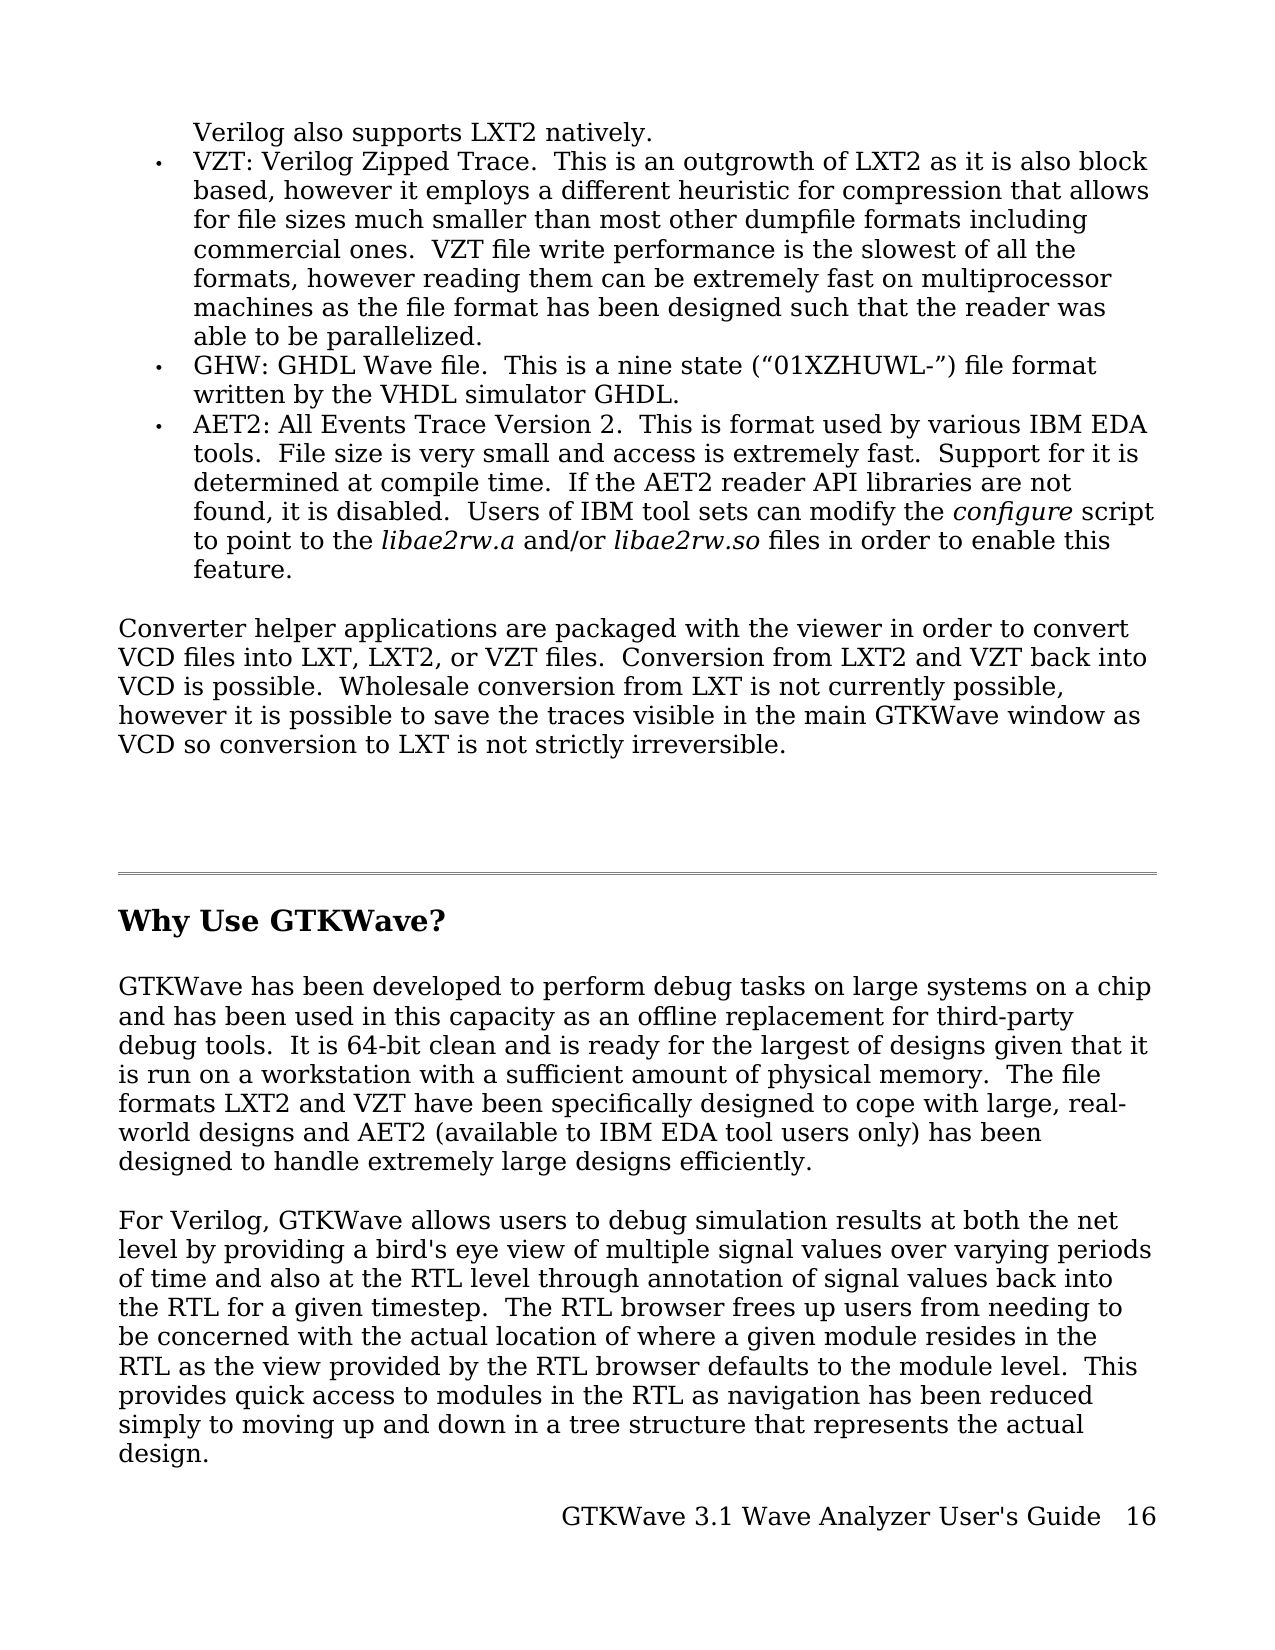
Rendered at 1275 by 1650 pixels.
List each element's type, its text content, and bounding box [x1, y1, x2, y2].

text Why Use GTKWave? [118, 904, 1157, 938]
text Converter helper applications are packaged with the viewer in order to convert VCD files into LXT, LXT2, or VZT files. Conversion from LXT2 and VZT back into VCD is possible. Wholesale conversion from LXT is not currently possible, however it is possible to save the traces visible in the main GTKWave window as VCD so conversion to LXT is not strictly irreversible. [118, 614, 1157, 760]
text GTKWave has been developed to perform debug tasks on large systems on a chip and has been used in this capacity as an offline replacement for third-party debug tools. It is 64-bit clean and is ready for the largest of designs given that it is run on a workstation with a sufficient amount of physical memory. The file formats LXT2 and VZT have been specifically designed to cope with large, real-world designs and AET2 (available to IBM EDA tool users only) has been designed to handle extremely large designs efficiently. [118, 973, 1157, 1177]
list AET2: All Events Trace Version 2. This is format used by various IBM EDA tools. File size is very small and access is extremely fast. Support for it is determined at compile time. If the AET2 reader API libraries are not found, it is disabled. Users of IBM tool sets can modify the configure script to point to the libae2rw.a and/or libae2rw.so files in order to enable this feature. [156, 410, 1157, 585]
list Verilog also supports LXT2 natively. [156, 118, 1157, 147]
text For Verilog, GTKWave allows users to debug simulation results at both the net level by providing a bird's eye view of multiple signal values over varying periods of time and also at the RTL level through annotation of signal values back into the RTL for a given timestep. The RTL browser frees up users from needing to be concerned with the actual location of where a given module resides in the RTL as the view provided by the RTL browser defaults to the module level. This provides quick access to modules in the RTL as navigation has been reduced simply to moving up and down in a tree structure that represents the actual design. [118, 1206, 1157, 1468]
list VZT: Verilog Zipped Trace. This is an outgrowth of LXT2 as it is also block based, however it employs a different heuristic for compression that allows for file sizes much smaller than most other dumpfile formats including commercial ones. VZT file write performance is the slowest of all the formats, however reading them can be extremely fast on multiprocessor machines as the file format has been designed such that the reader was able to be parallelized. [156, 147, 1157, 351]
list GHW: GHDL Wave file. This is a nine state (“01XZHUWL-”) file format written by the VHDL simulator GHDL. [156, 351, 1157, 410]
